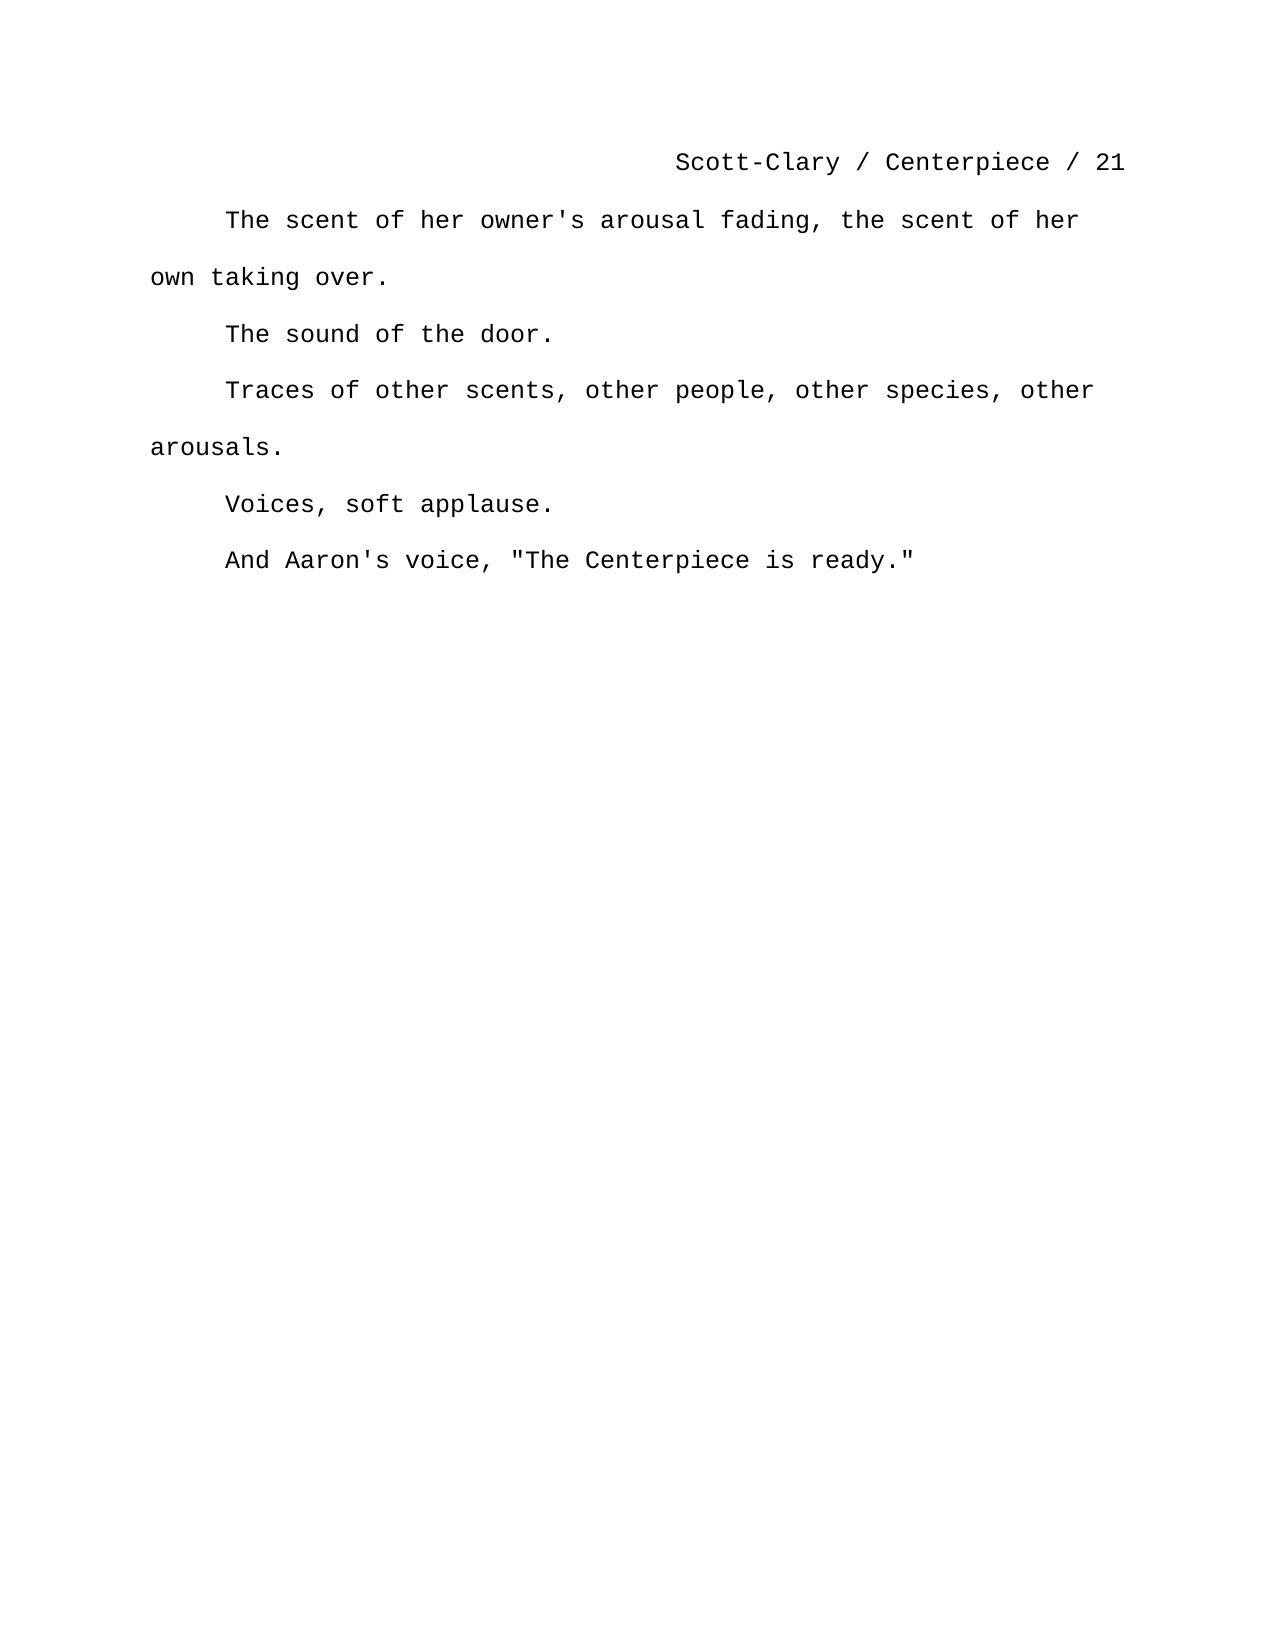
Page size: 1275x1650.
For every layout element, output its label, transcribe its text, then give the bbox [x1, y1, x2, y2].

text Traces of other scents, other people, other species, other arousals. [150, 378, 1125, 463]
text Voices, soft applause. [150, 491, 1125, 519]
text The sound of the door. [150, 321, 1125, 349]
text And Aaron's voice, "The Centerpiece is ready." [150, 548, 1125, 576]
text The scent of her owner's arousal fading, the scent of her own taking over. [150, 208, 1125, 293]
